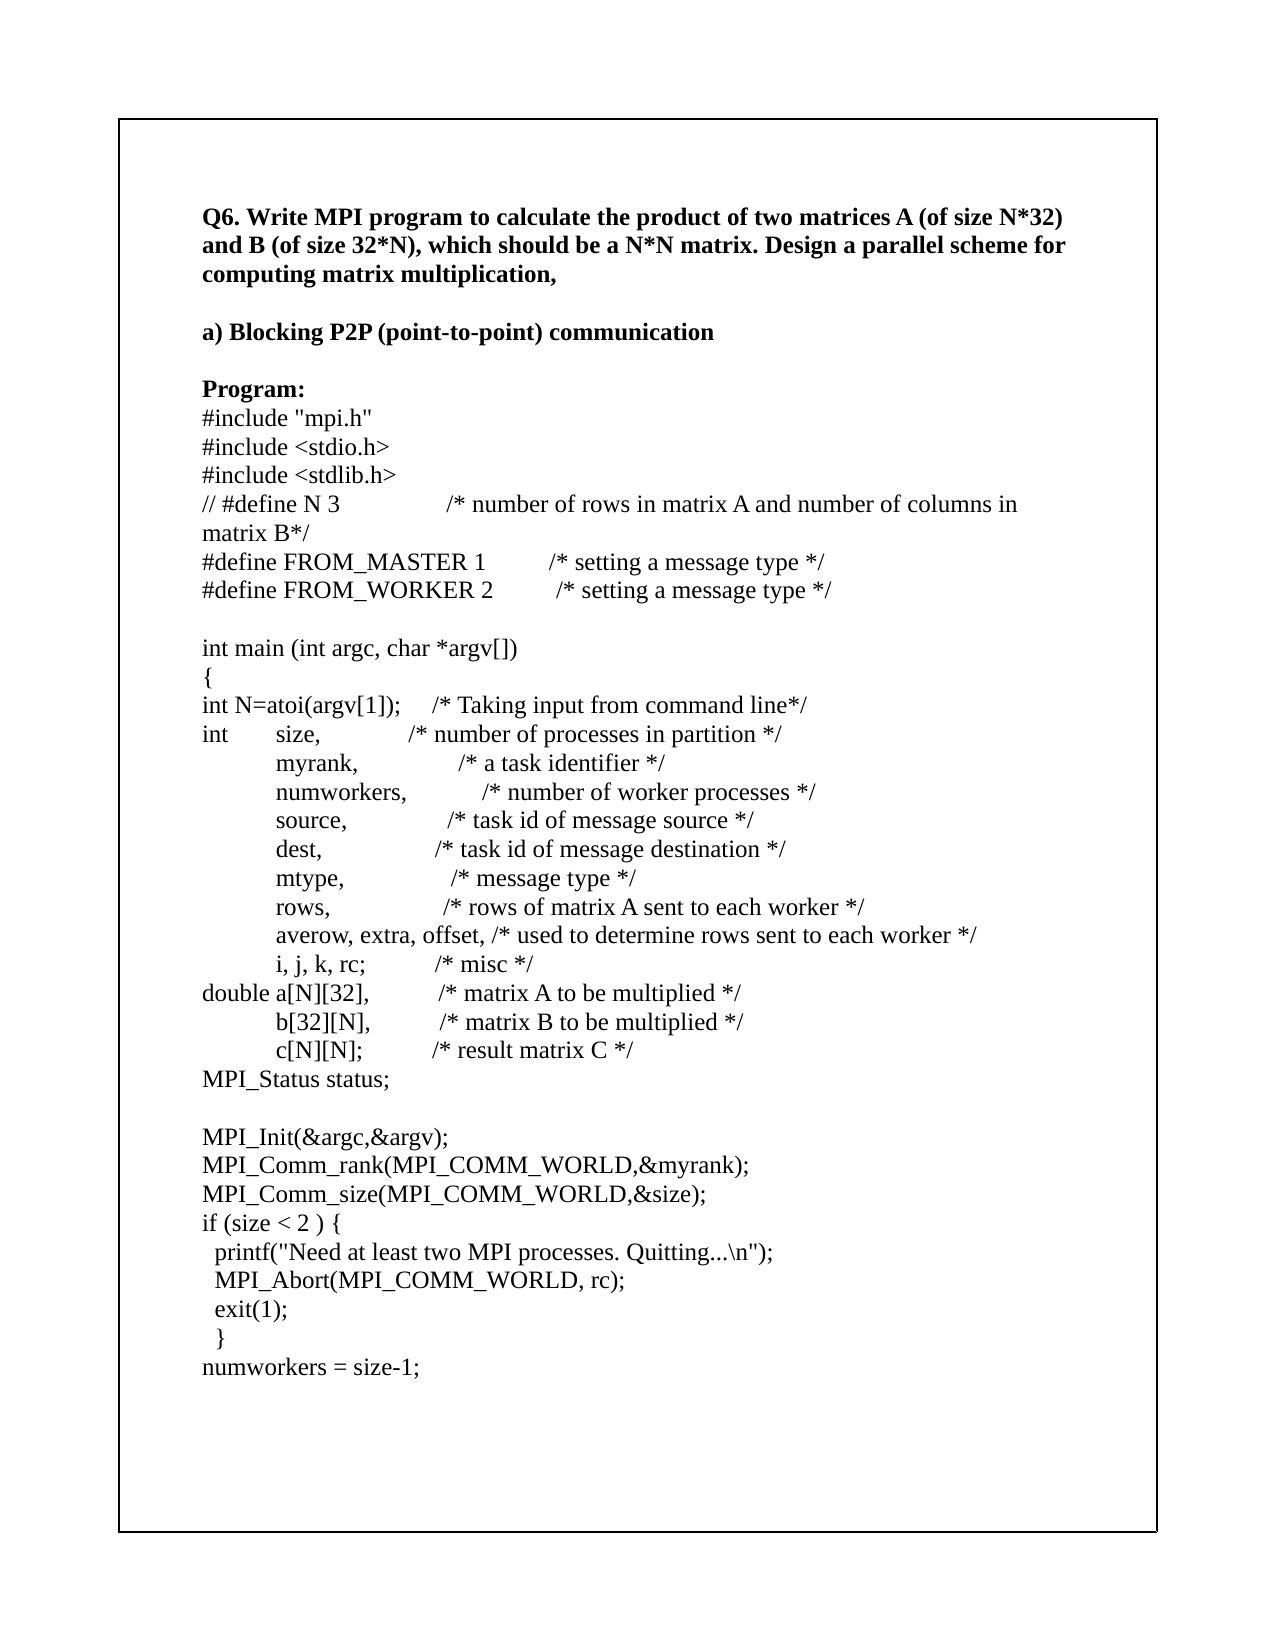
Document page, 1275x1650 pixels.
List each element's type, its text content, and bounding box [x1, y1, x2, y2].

text i, j, k, rc; /* misc */ [202, 949, 1073, 978]
text rows, /* rows of matrix A sent to each worker */ [202, 892, 1073, 921]
text MPI_Status status; [202, 1064, 1073, 1093]
text b[32][N], /* matrix B to be multiplied */ [202, 1007, 1073, 1036]
text mtype, /* message type */ [202, 863, 1073, 892]
text #include "mpi.h" [202, 403, 1073, 432]
text double a[N][32], /* matrix A to be multiplied */ [202, 978, 1073, 1007]
text #include <stdlib.h> [202, 461, 1073, 489]
text int N=atoi(argv[1]); /* Taking input from command line*/ [202, 691, 1073, 719]
text if (size < 2 ) { [202, 1208, 1073, 1237]
text myrank, /* a task identifier */ [202, 748, 1073, 777]
text c[N][N]; /* result matrix C */ [202, 1036, 1073, 1064]
text MPI_Init(&argc,&argv); [202, 1122, 1073, 1151]
text #define FROM_MASTER 1 /* setting a message type */ [202, 547, 1073, 576]
text // #define N 3 /* number of rows in matrix A and number of columns in matrix B*/ [202, 489, 1073, 547]
text #define FROM_WORKER 2 /* setting a message type */ [202, 576, 1073, 604]
text MPI_Comm_size(MPI_COMM_WORLD,&size); [202, 1179, 1073, 1208]
text Program: [202, 374, 1073, 403]
text printf("Need at least two MPI processes. Quitting...\n"); [202, 1237, 1073, 1266]
text } [202, 1323, 1073, 1352]
text exit(1); [202, 1294, 1073, 1323]
text #include <stdio.h> [202, 432, 1073, 461]
text Q6. Write MPI program to calculate the product of two matrices A (of size N*32) and B (of size 32*N), which should be a N*N matrix. Design a parallel scheme for computing matrix multiplication, [202, 202, 1073, 288]
text a) Blocking P2P (point-to-point) communication [202, 317, 1073, 346]
text averow, extra, offset, /* used to determine rows sent to each worker */ [202, 921, 1073, 949]
text numworkers = size-1; [202, 1352, 1073, 1381]
text int main (int argc, char *argv[]) [202, 633, 1073, 662]
text { [202, 662, 1073, 691]
text MPI_Comm_rank(MPI_COMM_WORLD,&myrank); [202, 1151, 1073, 1179]
text int size, /* number of processes in partition */ [202, 719, 1073, 748]
text source, /* task id of message source */ [202, 806, 1073, 834]
text numworkers, /* number of worker processes */ [202, 777, 1073, 806]
text dest, /* task id of message destination */ [202, 834, 1073, 863]
text MPI_Abort(MPI_COMM_WORLD, rc); [202, 1266, 1073, 1294]
